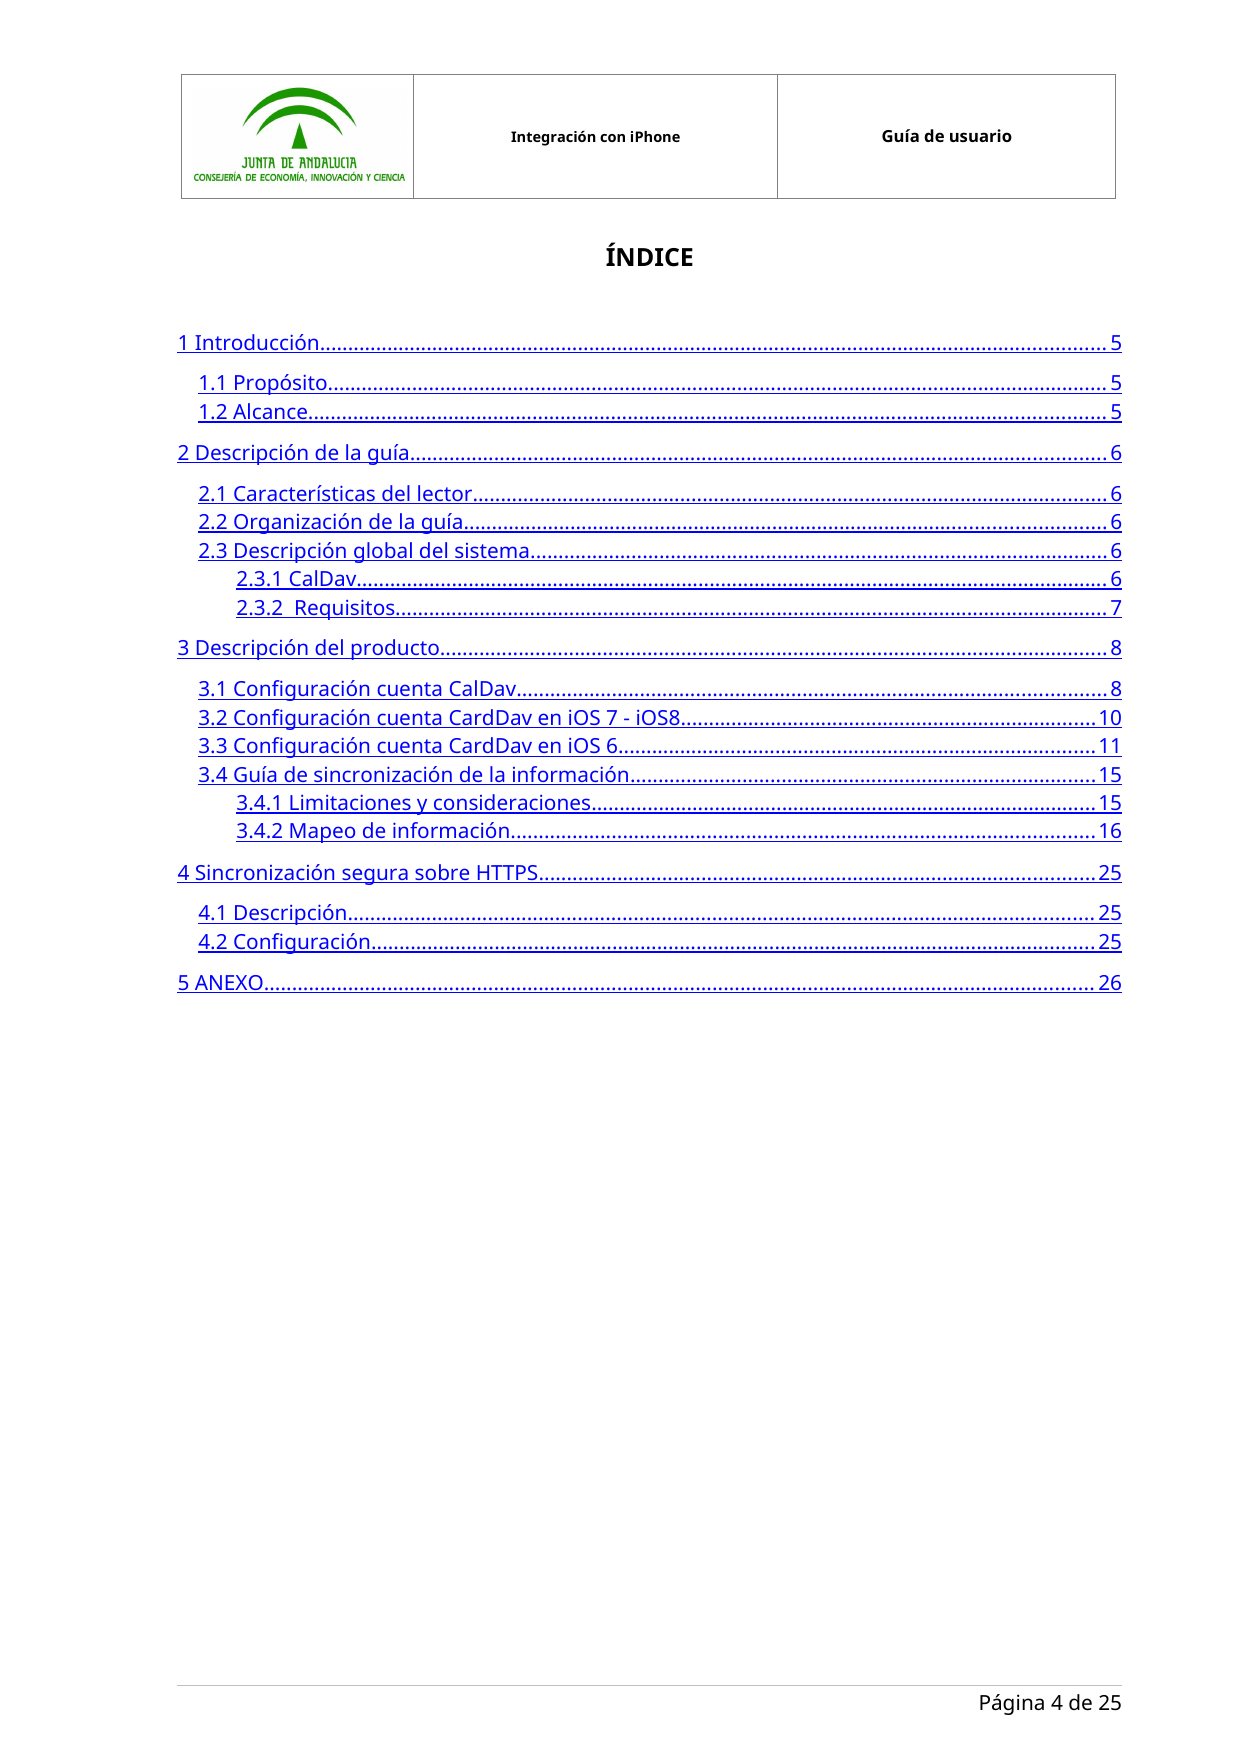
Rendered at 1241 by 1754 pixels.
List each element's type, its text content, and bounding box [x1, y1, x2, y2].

picture [192, 87, 407, 186]
text 3.1 Configuración cuenta CalDav 8 [198, 674, 1122, 699]
text 4.1 Descripción 25 [198, 898, 1122, 923]
text 3.2 Configuración cuenta CardDav en iOS 7 - iOS8 10 [198, 703, 1122, 727]
text 1 Introducción 5 [177, 328, 1122, 352]
text 1.2 Alcance 5 [198, 397, 1122, 421]
text 4.2 Configuración 25 [198, 927, 1122, 951]
text 3 Descripción del producto 8 [177, 633, 1122, 658]
text 4 Sincronización segura sobre HTTPS 25 [177, 858, 1122, 882]
text 2.3 Descripción global del sistema 6 [198, 536, 1122, 560]
text 5 ANEXO 26 [177, 968, 1122, 992]
text ÍNDICE [177, 240, 1122, 274]
text 3.4.2 Mapeo de información 16 [236, 817, 1122, 841]
text 2.3.1 CalDav 6 [236, 564, 1122, 588]
text 3.4 Guía de sincronización de la información 15 [198, 760, 1122, 784]
text 2.3.2 Requisitos 7 [236, 593, 1122, 617]
text 2.1 Características del lector 6 [198, 479, 1122, 503]
text 3.4.1 Limitaciones y consideraciones 15 [236, 788, 1122, 812]
text 3.3 Configuración cuenta CardDav en iOS 6 11 [198, 731, 1122, 756]
text 2 Descripción de la guía 6 [177, 438, 1122, 462]
text 2.2 Organización de la guía 6 [198, 507, 1122, 531]
text 1.1 Propósito 5 [198, 368, 1122, 393]
